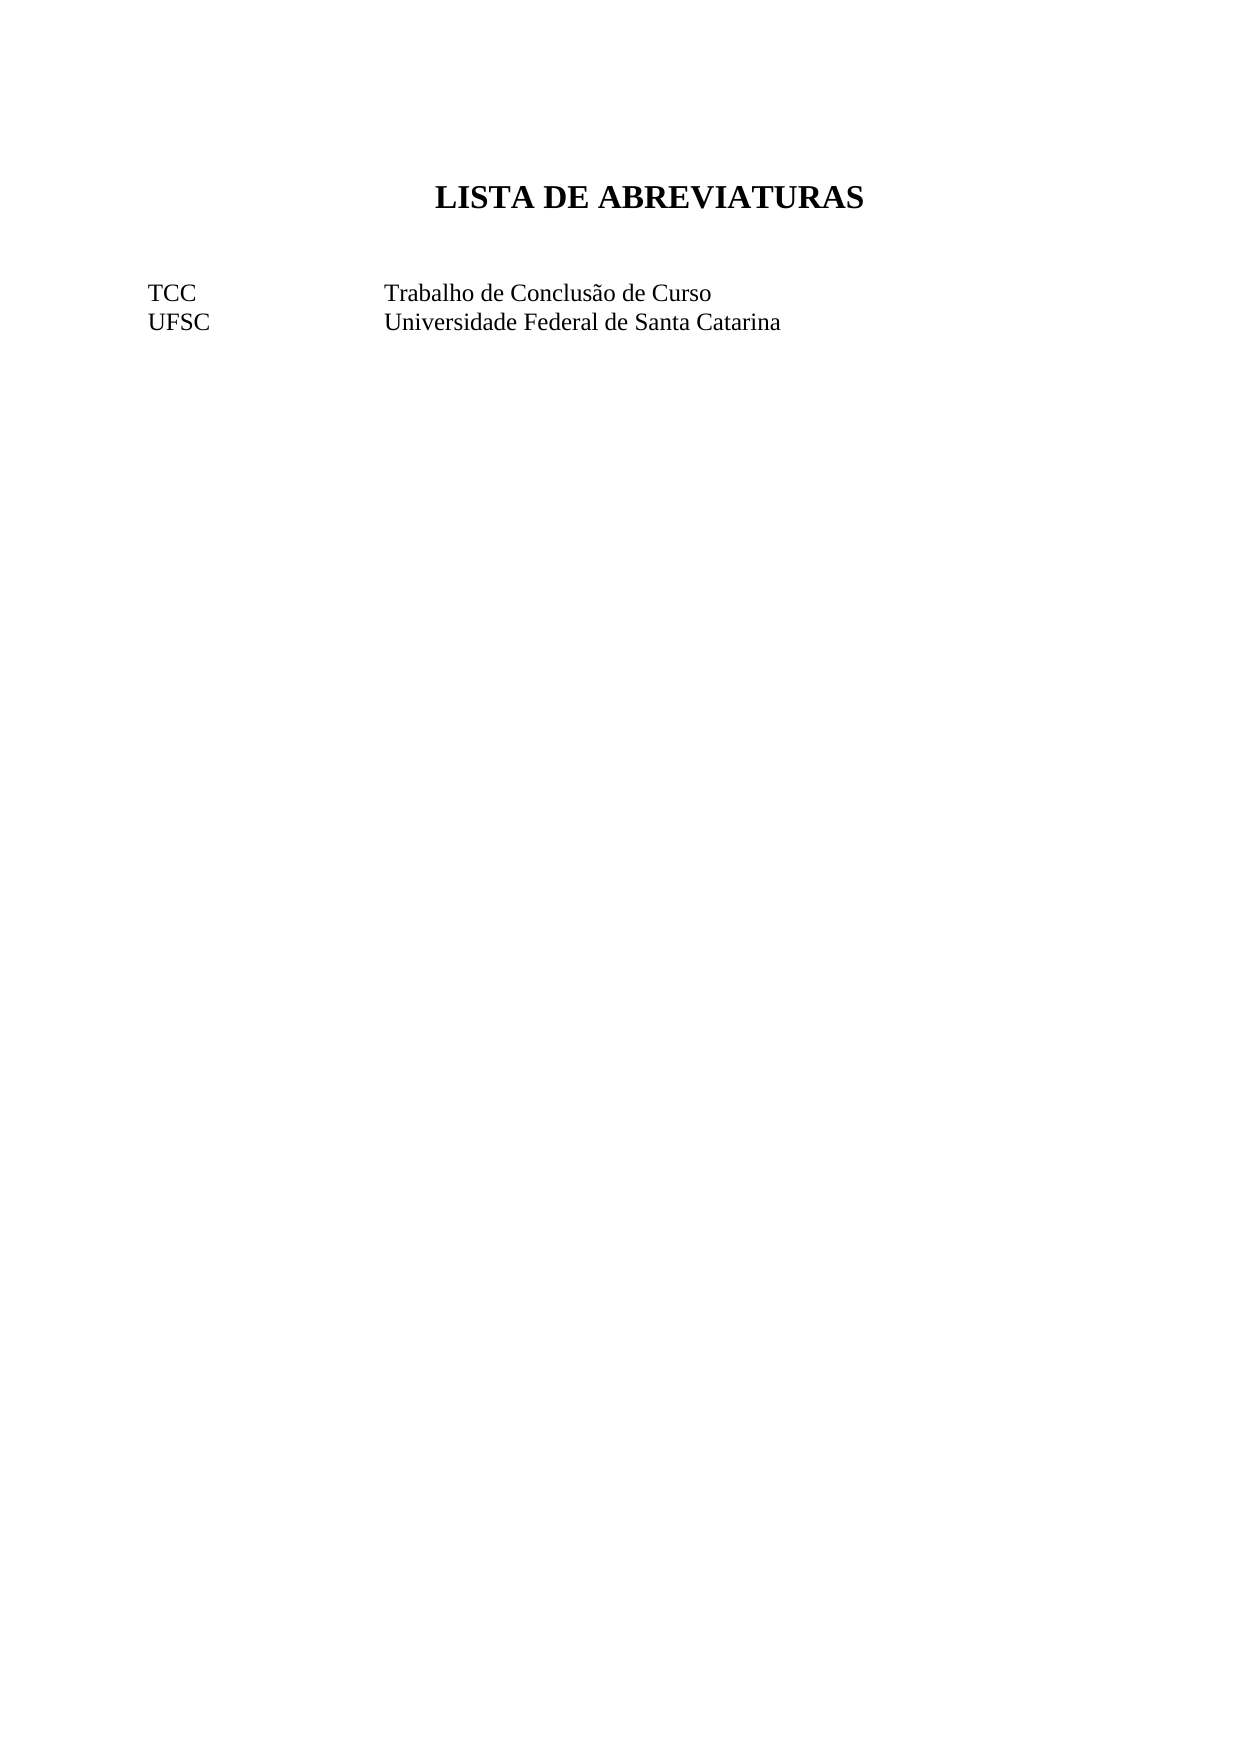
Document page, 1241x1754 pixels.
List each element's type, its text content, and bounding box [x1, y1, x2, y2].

list UFSC Universidade Federal de Santa Catarina [148, 307, 1152, 336]
list LISTA DE ABREVIATURAS [148, 177, 1152, 216]
list TCC Trabalho de Conclusão de Curso [148, 278, 1152, 307]
